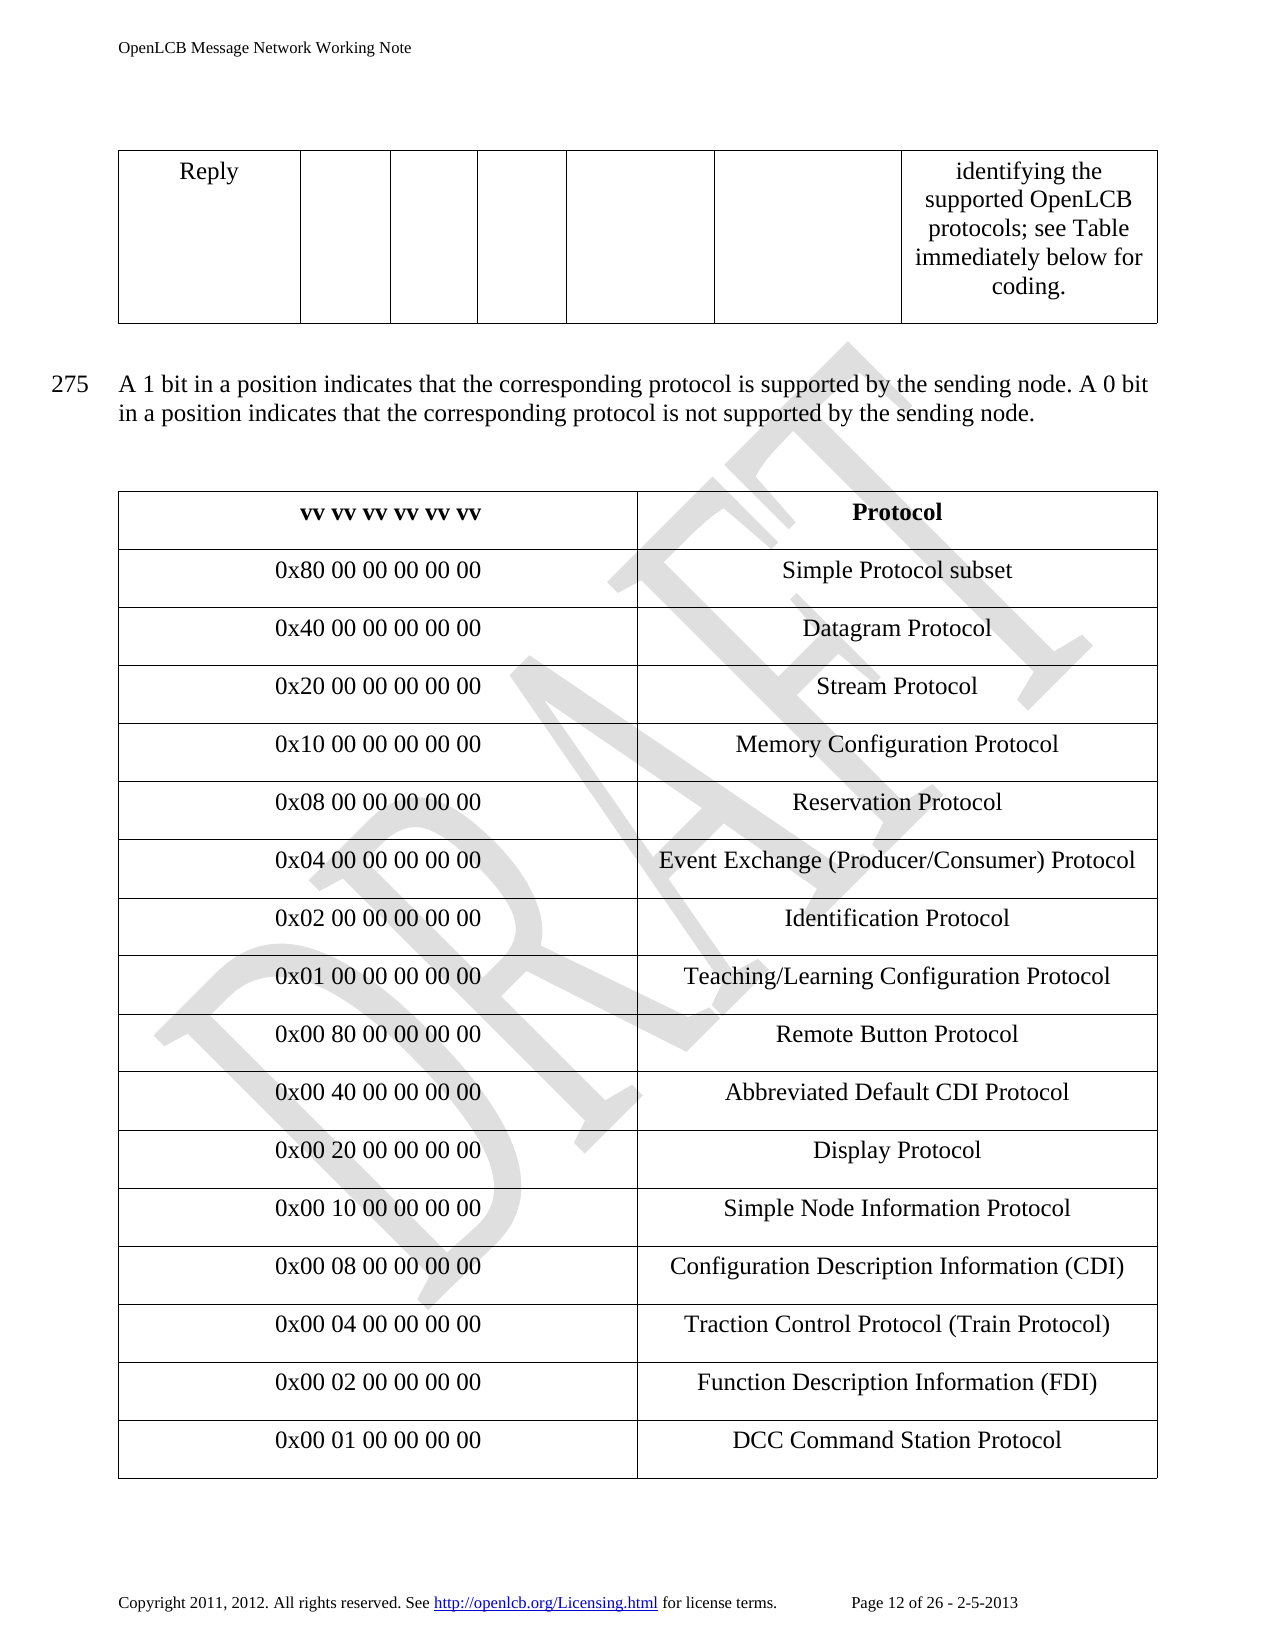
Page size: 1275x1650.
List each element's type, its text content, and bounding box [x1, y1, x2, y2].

table_cell [301, 151, 390, 323]
table_cell Event Exchange (Producer/Consumer) Protocol [804, 840, 880, 867]
table_cell 0x04 00 00 00 00 00 [372, 840, 502, 897]
table_cell [638, 666, 783, 723]
table_cell Event Exchange (Producer/Consumer) Protocol [843, 840, 1157, 897]
table_cell Display Protocol [638, 1131, 1157, 1187]
table_cell [562, 724, 637, 781]
table_cell Reservation Protocol [718, 782, 882, 839]
table_cell 0x00 40 00 00 00 00 [119, 1072, 282, 1129]
table_header Protocol [679, 509, 769, 549]
table_cell Simple Protocol subset [954, 550, 1157, 607]
table_cell 0x00 40 00 00 00 00 [468, 1072, 584, 1129]
table_cell 0x00 04 00 00 00 00 [119, 1305, 637, 1362]
table_cell 0x01 00 00 00 00 00 [502, 972, 607, 1013]
text A 1 bit in a position indicates that the corresponding protocol is supported by the sending node. A 0 bit in a position indicates that the corresponding protocol is not supported by the sending node. [118, 369, 819, 427]
table_cell 0x08 00 00 00 00 00 [119, 782, 621, 839]
table_cell 0x00 10 00 00 00 00 [119, 1189, 399, 1246]
table_cell 0x02 00 00 00 00 00 [405, 899, 515, 955]
table_cell 0x00 10 00 00 00 00 [495, 1189, 637, 1246]
table_cell Datagram Protocol [638, 608, 725, 665]
table_cell 0x00 20 00 00 00 00 [327, 1131, 494, 1187]
table_cell 0x00 40 00 00 00 00 [578, 1072, 637, 1099]
table_cell Reply [119, 151, 300, 323]
table_cell Remote Button Protocol [638, 1015, 1157, 1071]
table_cell [478, 151, 566, 323]
table_cell Function Description Information (FDI) [638, 1363, 1157, 1419]
table_cell Reservation Protocol [710, 825, 744, 839]
table_cell 0x01 00 00 00 00 00 [565, 956, 637, 991]
table_cell 0x00 08 00 00 00 00 [437, 1247, 637, 1303]
table_cell [391, 151, 477, 323]
table_cell Simple Node Information Protocol [638, 1189, 1157, 1246]
table_cell 0x00 80 00 00 00 00 [415, 1015, 534, 1071]
table_cell Teaching/Learning Configuration Protocol [638, 956, 721, 1013]
table_cell Configuration Description Information (CDI) [638, 1247, 1157, 1303]
table_header Protocol [896, 492, 1157, 549]
table_cell Abbreviated Default CDI Protocol [638, 1072, 1157, 1129]
table_cell Datagram Protocol [813, 608, 1026, 665]
table_cell 0x04 00 00 00 00 00 [495, 840, 637, 897]
table_cell Event Exchange (Producer/Consumer) Protocol [670, 840, 816, 897]
table_cell 0x00 40 00 00 00 00 [611, 1103, 637, 1129]
table_cell 0x01 00 00 00 00 00 [119, 956, 235, 1013]
table_header vv vv vv vv vv vv [119, 492, 637, 549]
table_cell 0x00 80 00 00 00 00 [211, 1015, 424, 1071]
table_cell 0x10 00 00 00 00 00 [119, 724, 581, 781]
table_cell 0x00 20 00 00 00 00 [508, 1131, 637, 1187]
table_cell Simple Protocol subset [665, 550, 968, 607]
table_cell 0x01 00 00 00 00 00 [462, 956, 503, 977]
table_cell 0x80 00 00 00 00 00 [119, 550, 637, 607]
table_cell 0x20 00 00 00 00 00 [119, 666, 541, 723]
table_cell [567, 151, 714, 323]
table_cell 0x01 00 00 00 00 00 [214, 977, 361, 1013]
table_cell DCC Command Station Protocol [638, 1421, 1157, 1478]
table_cell 0x00 40 00 00 00 00 [268, 1072, 471, 1129]
table_cell Simple Protocol subset [638, 581, 667, 607]
table_cell Stream Protocol [798, 666, 1157, 723]
table_cell 0x00 20 00 00 00 00 [119, 1131, 340, 1187]
table_cell Identification Protocol [684, 899, 1157, 955]
table_cell Reservation Protocol [638, 782, 701, 839]
table_cell Teaching/Learning Configuration Protocol [723, 956, 1157, 1013]
table_cell 0x00 80 00 00 00 00 [119, 1015, 224, 1071]
table_cell 0x02 00 00 00 00 00 [119, 899, 418, 955]
table_cell [638, 899, 701, 955]
table_cell 0x40 00 00 00 00 00 [119, 608, 637, 665]
table_cell Datagram Protocol [1012, 608, 1157, 665]
table_cell 0x04 00 00 00 00 00 [119, 840, 360, 897]
table_cell Memory Configuration Protocol [638, 724, 841, 781]
table_header Protocol [730, 492, 910, 549]
table_cell 0x02 00 00 00 00 00 [536, 899, 637, 955]
table_cell [602, 782, 637, 832]
table_cell 0x00 80 00 00 00 00 [521, 1015, 637, 1071]
table_cell identifying the supported OpenLCB protocols; see Table immediately below for coding. [902, 151, 1157, 323]
text A 1 bit in a position indicates that the corresponding protocol is supported by the sending node. A 0 bit in a position indicates that the corresponding protocol is not supported by the sending node. [820, 369, 1157, 427]
table_cell [715, 151, 901, 323]
table_cell 0x00 10 00 00 00 00 [385, 1189, 493, 1246]
table_cell 0x01 00 00 00 00 00 [333, 956, 476, 1013]
table_cell Traction Control Protocol (Train Protocol) [638, 1305, 1157, 1362]
table_cell 0x00 02 00 00 00 00 [119, 1363, 637, 1419]
table_cell 0x00 01 00 00 00 00 [119, 1421, 637, 1478]
table_cell [547, 666, 637, 723]
table_cell Reservation Protocol [885, 782, 1157, 839]
table_cell Datagram Protocol [711, 608, 818, 665]
table_cell Memory Configuration Protocol [827, 724, 1157, 781]
table_header Protocol [638, 492, 696, 549]
table_cell 0x00 08 00 00 00 00 [119, 1247, 429, 1303]
